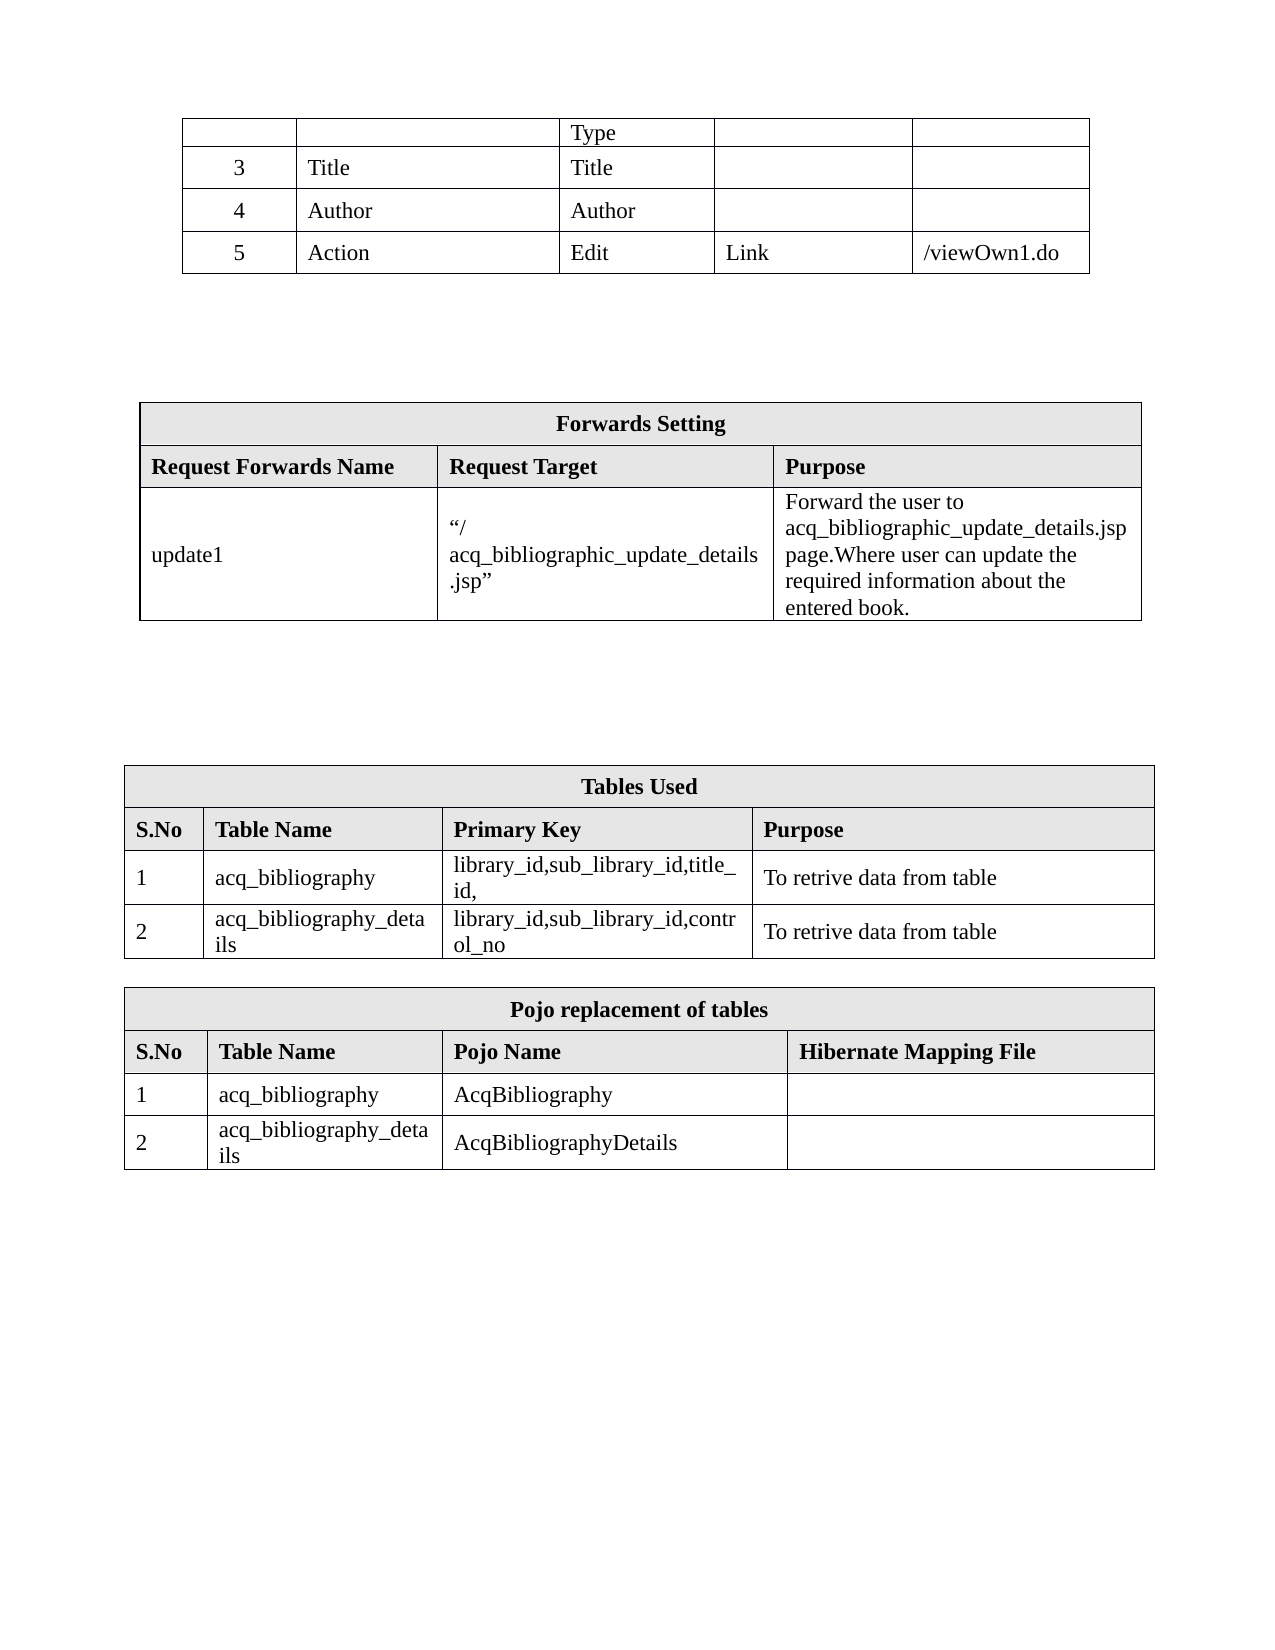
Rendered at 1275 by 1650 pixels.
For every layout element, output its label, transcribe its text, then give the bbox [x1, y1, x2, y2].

table_cell 2 [125, 1116, 207, 1169]
table_cell [788, 1074, 1154, 1115]
table_cell 1 [125, 851, 203, 904]
table_cell Pojo Name [443, 1031, 787, 1072]
table_cell Type [560, 119, 714, 146]
table_cell library_id,sub_library_id,control_no [443, 905, 752, 957]
table_cell Forward the user to acq_bibliographic_update_details.jsp page.Where user can update the required information about the entered book. [774, 488, 1141, 620]
table_cell Author [560, 189, 714, 231]
table_cell acq_bibliography_details [204, 905, 442, 957]
table_cell Author [297, 189, 559, 231]
table_cell Purpose [753, 808, 1154, 850]
table_cell update1 [141, 488, 437, 620]
table_cell 3 [183, 147, 296, 188]
table_cell Title [297, 147, 559, 188]
table_cell [913, 119, 1089, 146]
table_cell AcqBibliography [443, 1074, 787, 1115]
table_cell S.No [125, 808, 203, 850]
table_cell acq_bibliography [204, 851, 442, 904]
table_cell [183, 119, 296, 146]
table_cell 2 [125, 905, 203, 957]
table_cell Purpose [774, 446, 1141, 487]
table_cell To retrive data from table [753, 905, 1154, 957]
table_cell Title [560, 147, 714, 188]
table_cell Request Target [438, 446, 773, 487]
table_cell [715, 189, 912, 231]
table_cell Edit [560, 232, 714, 273]
table_cell [297, 119, 559, 146]
table_cell [788, 1116, 1154, 1169]
table_header Pojo replacement of tables [125, 988, 1154, 1030]
table_cell library_id,sub_library_id,title_id, [443, 851, 752, 904]
table_cell Link [715, 232, 912, 273]
table_cell Request Forwards Name [141, 446, 437, 487]
table_cell S.No [125, 1031, 207, 1072]
table_cell Hibernate Mapping File [788, 1031, 1154, 1072]
table_cell To retrive data from table [753, 851, 1154, 904]
table_cell “/acq_bibliographic_update_details.jsp” [438, 488, 773, 620]
table_cell 1 [125, 1074, 207, 1115]
table_cell [913, 147, 1089, 188]
table_cell 5 [183, 232, 296, 273]
table_cell AcqBibliographyDetails [443, 1116, 787, 1169]
table_cell Table Name [208, 1031, 442, 1072]
table_header Tables Used [125, 766, 1154, 807]
table_cell acq_bibliography_details [208, 1116, 442, 1169]
table_cell [913, 189, 1089, 231]
table_cell Table Name [204, 808, 442, 850]
table_cell /viewOwn1.do [913, 232, 1089, 273]
table_cell 4 [183, 189, 296, 231]
table_cell Primary Key [443, 808, 752, 850]
table_cell acq_bibliography [208, 1074, 442, 1115]
table_cell Action [297, 232, 559, 273]
table_cell [715, 119, 912, 146]
table_header Forwards Setting [141, 403, 1141, 444]
table_cell [715, 147, 912, 188]
